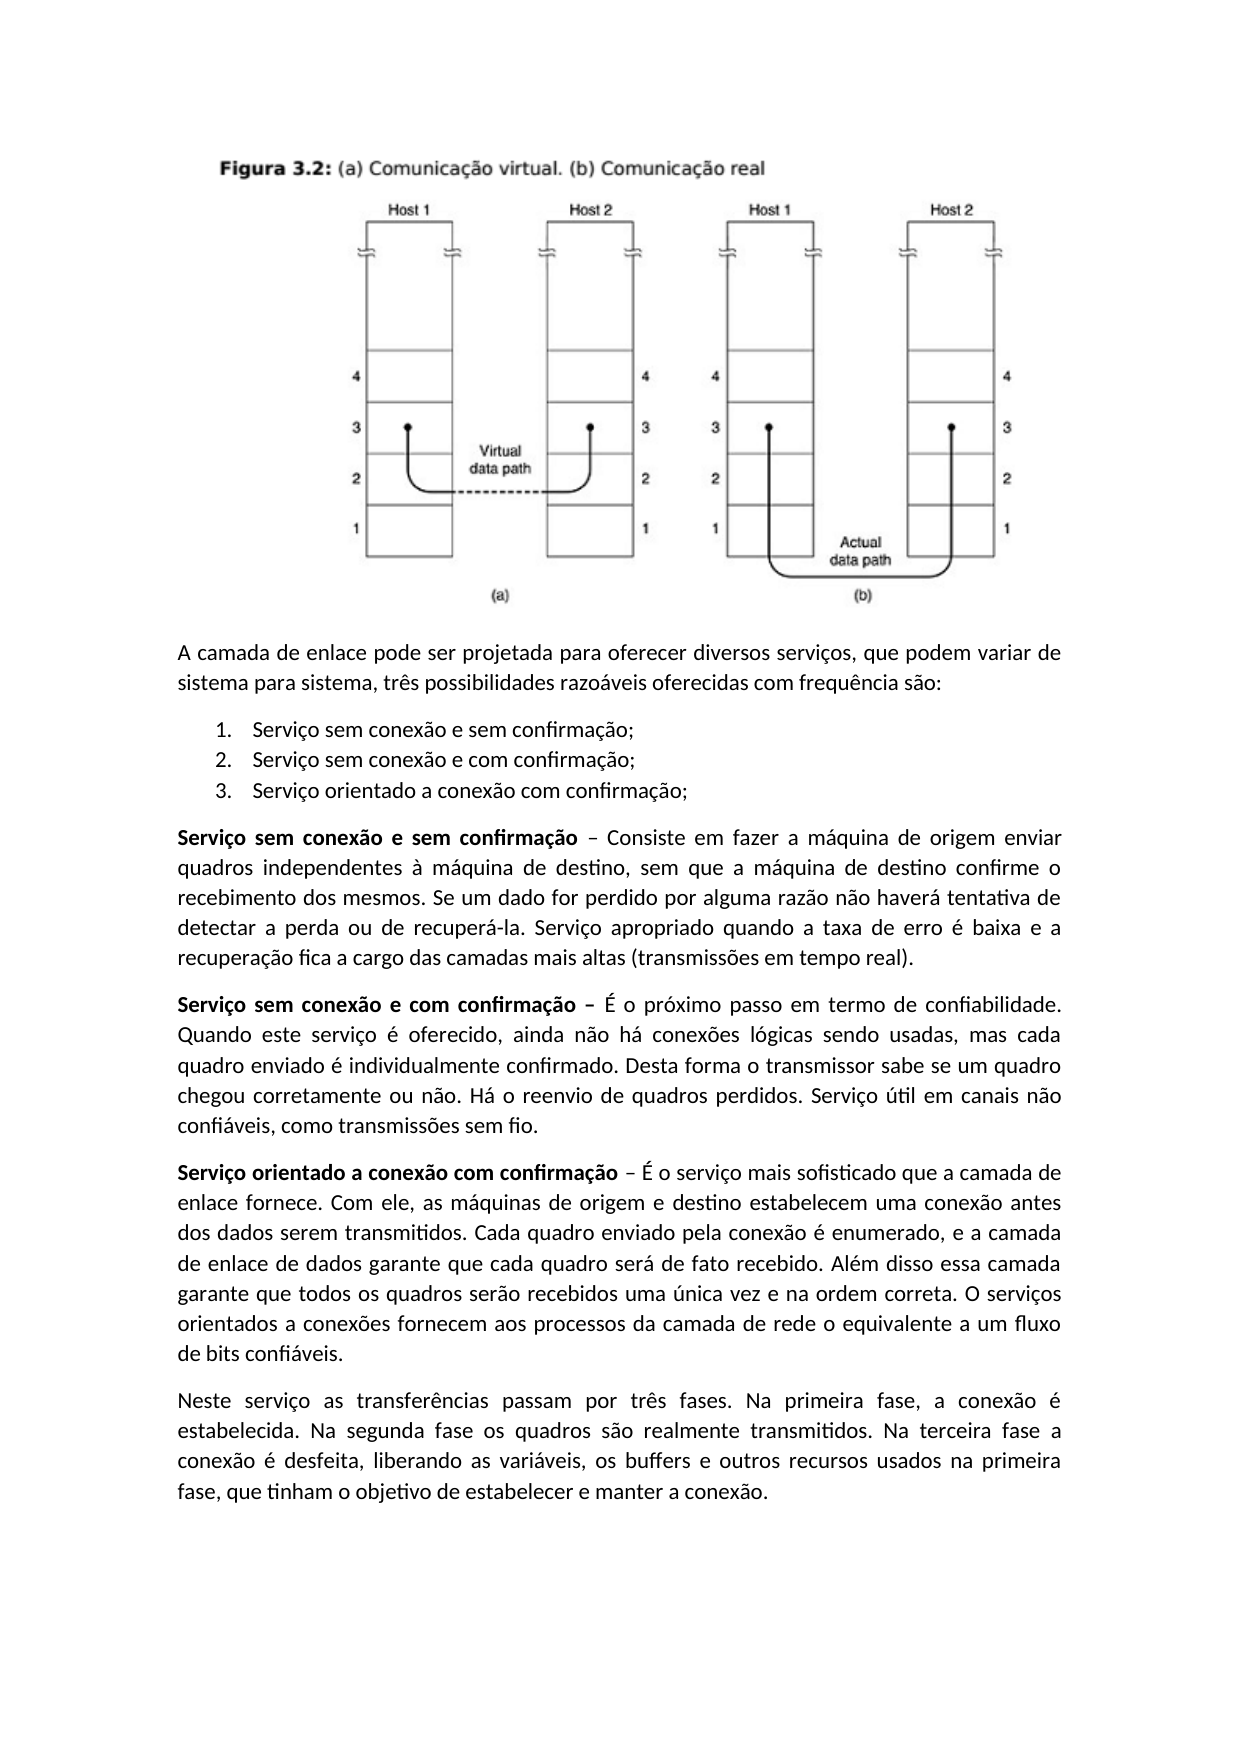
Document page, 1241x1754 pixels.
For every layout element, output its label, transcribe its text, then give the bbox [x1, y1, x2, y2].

text Serviço orientado a conexão com confirmação – É o serviço mais sofisticado que a camada de enlace fornece. Com ele, as máquinas de origem e destino estabelecem uma conexão antes dos dados serem transmitidos. Cada quadro enviado pela conexão é enumerado, e a camada de enlace de dados garante que cada quadro será de fato recebido. Além disso essa camada garante que todos os quadros serão recebidos uma única vez e na ordem correta. O serviços orientados a conexões fornecem aos processos da camada de rede o equivalente a um fluxo de bits confiáveis. [177, 1158, 1063, 1367]
text A camada de enlace pode ser projetada para oferecer diversos serviços, que podem variar de sistema para sistema, três possibilidades razoáveis oferecidas com frequência são: [177, 638, 1063, 697]
text Serviço sem conexão e com confirmação – É o próximo passo em termo de confiabilidade. Quando este serviço é oferecido, ainda não há conexões lógicas sendo usadas, mas cada quadro enviado é individualmente confirmado. Desta forma o transmissor sabe se um quadro chegou corretamente ou não. Há o reenvio de quadros perdidos. Serviço útil em canais não confiáveis, como transmissões sem fio. [177, 990, 1063, 1139]
picture [214, 147, 1021, 618]
text Neste serviço as transferências passam por três fases. Na primeira fase, a conexão é estabelecida. Na segunda fase os quadros são realmente transmitidos. Na terceira fase a conexão é desfeita, liberando as variáveis, os buffers e outros recursos usados na primeira fase, que tinham o objetivo de estabelecer e manter a conexão. [177, 1386, 1063, 1505]
list Serviço orientado a conexão com confirmação; [215, 776, 1063, 804]
text Serviço sem conexão e sem confirmação – Consiste em fazer a máquina de origem enviar quadros independentes à máquina de destino, sem que a máquina de destino confirme o recebimento dos mesmos. Se um dado for perdido por alguma razão não haverá tentativa de detectar a perda ou de recuperá-la. Serviço apropriado quando a taxa de erro é baixa e a recuperação fica a cargo das camadas mais altas (transmissões em tempo real). [177, 823, 1063, 972]
list Serviço sem conexão e com confirmação; [215, 746, 1063, 774]
list Serviço sem conexão e sem confirmação; [215, 715, 1063, 743]
